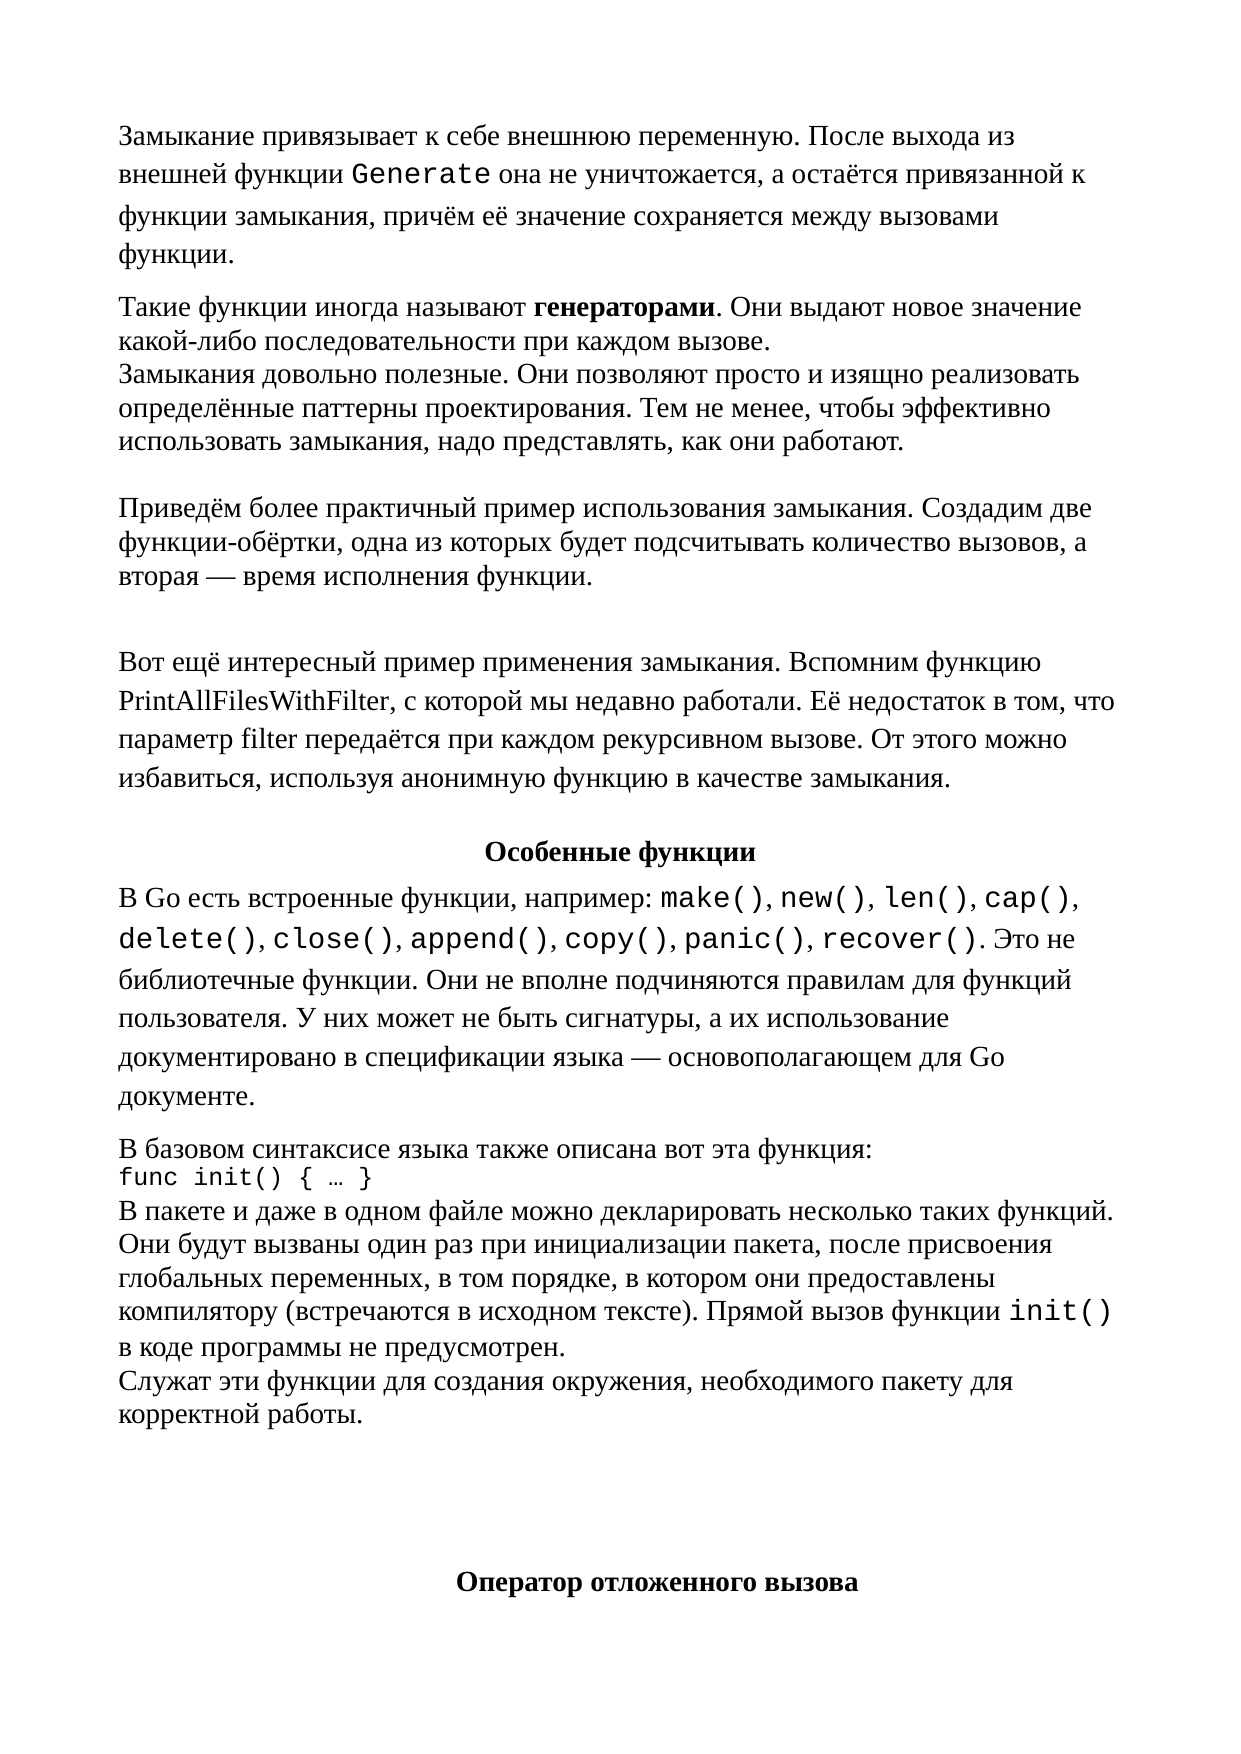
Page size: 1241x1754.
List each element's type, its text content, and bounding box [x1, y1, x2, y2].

text func init() { … } [118, 1164, 1122, 1193]
text Такие функции иногда называют генераторами. Они выдают новое значение какой-либо последовательности при каждом вызове. [118, 289, 1122, 356]
subtitle Особенные функции [118, 834, 1122, 867]
text Оператор отложенного вызова [118, 1564, 1122, 1598]
text В пакете и даже в одном файле можно декларировать несколько таких функций. Они будут вызваны один раз при инициализации пакета, после присвоения глобальных переменных, в том порядке, в котором они предоставлены компилятору (встречаются в исходном тексте). Прямой вызов функции init() в коде программы не предусмотрен. [118, 1193, 1122, 1363]
text Вот ещё интересный пример применения замыкания. Вспомним функцию PrintAllFilesWithFilter, с которой мы недавно работали. Её недостаток в том, что параметр filter передаётся при каждом рекурсивном вызове. От этого можно избавиться, используя анонимную функцию в качестве замыкания. [118, 644, 1122, 793]
text Замыкания довольно полезные. Они позволяют просто и изящно реализовать определённые паттерны проектирования. Тем не менее, чтобы эффективно использовать замыкания, надо представлять, как они работают. [118, 356, 1122, 457]
text В базовом синтаксисе языка также описана вот эта функция: [118, 1131, 1122, 1164]
text Замыкание привязывает к себе внешнюю переменную. После выхода из внешней функции Generate она не уничтожается, а остаётся привязанной к функции замыкания, причём её значение сохраняется между вызовами функции. [118, 118, 1122, 270]
text Служат эти функции для создания окружения, необходимого пакету для корректной работы. [118, 1363, 1122, 1430]
text В Go есть встроенные функции, например: make(), new(), len(), cap(), delete(), close(), append(), copy(), panic(), recover(). Это не библиотечные функции. Они не вполне подчиняются правилам для функций пользователя. У них может не быть сигнатуры, а их использование документировано в спецификации языка — основополагающем для Go документе. [118, 880, 1122, 1111]
text Приведём более практичный пример использования замыкания. Создадим две функции-обёртки, одна из которых будет подсчитывать количество вызовов, а вторая — время исполнения функции. [118, 491, 1122, 591]
